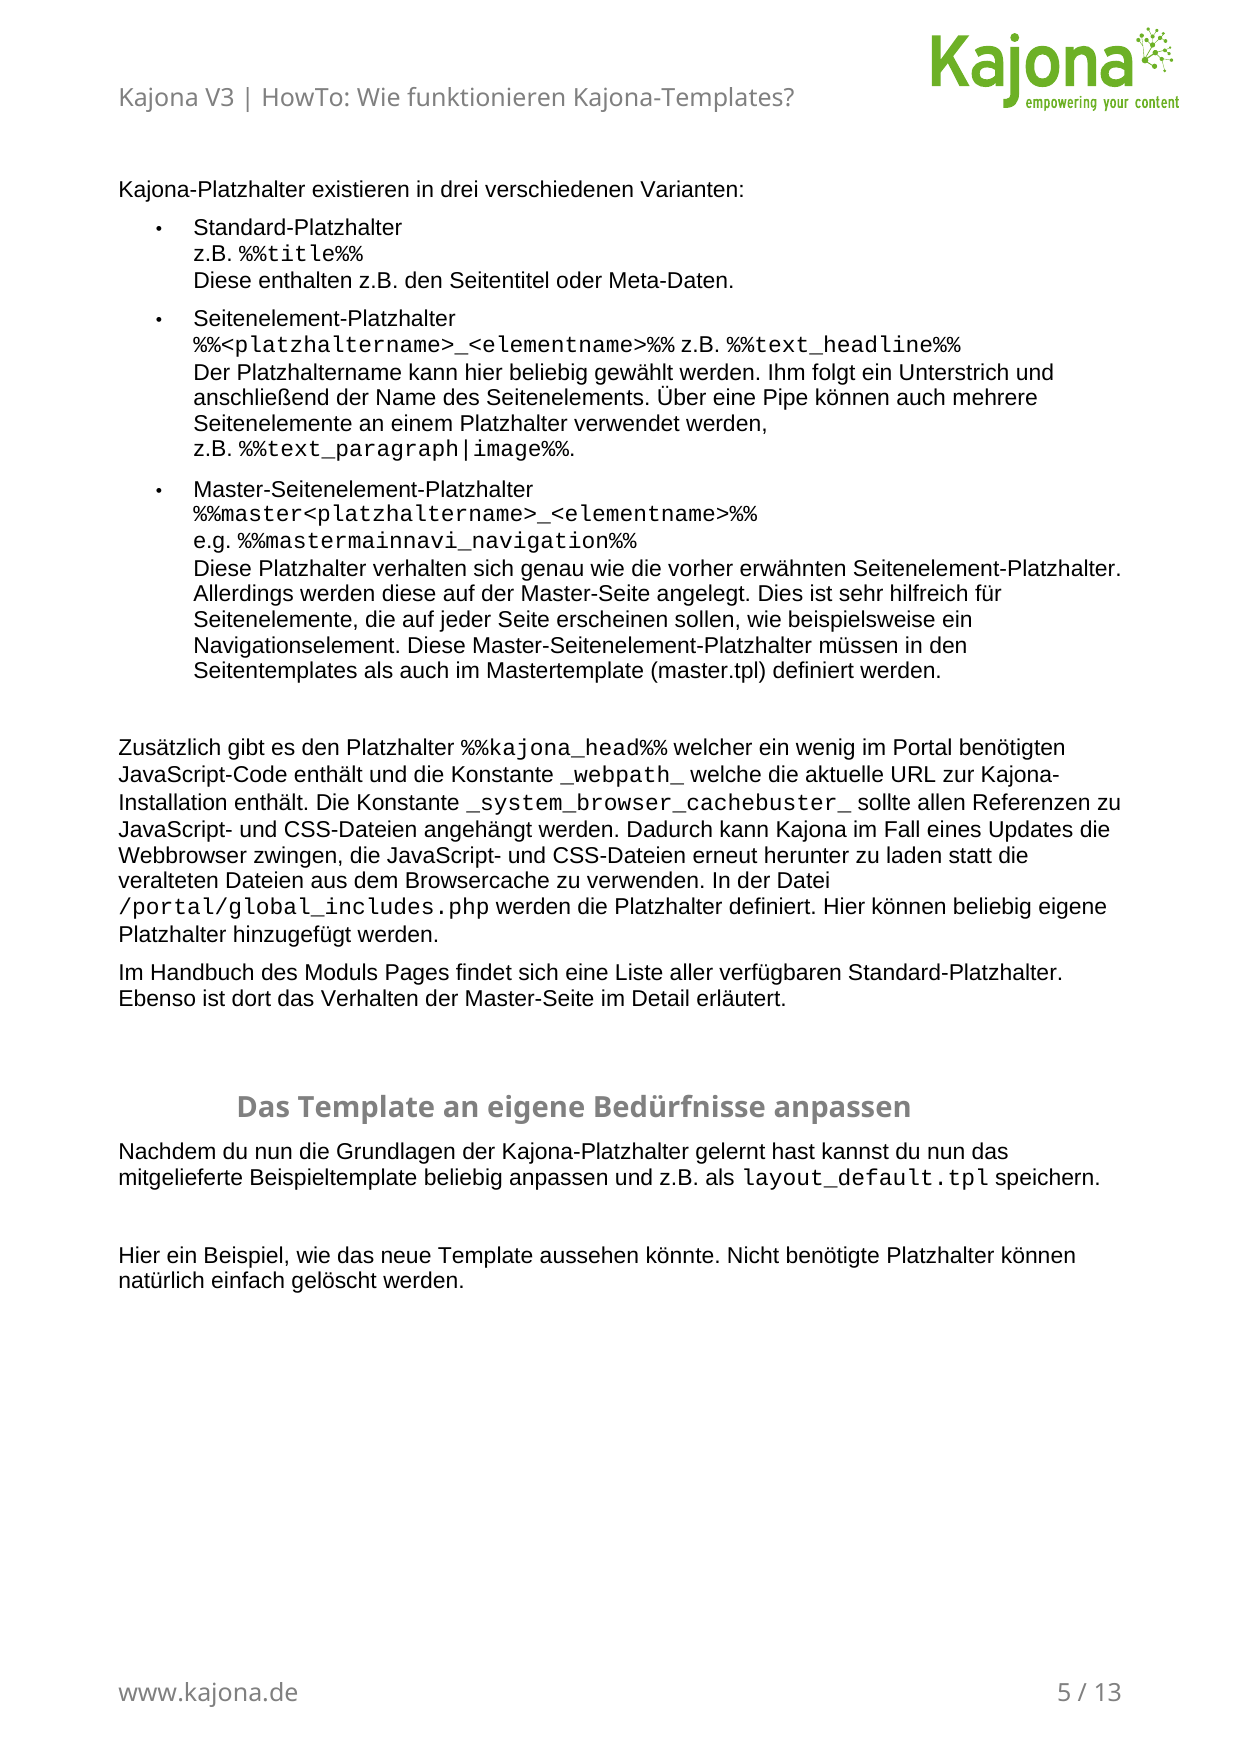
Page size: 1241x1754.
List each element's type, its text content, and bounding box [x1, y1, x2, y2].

text Hier ein Beispiel, wie das neue Template aussehen könnte. Nicht benötigte Platzhalter können natürlich einfach gelöscht werden. [118, 1242, 1122, 1294]
list Standard-Platzhalter z.B. %%title%% Diese enthalten z.B. den Seitentitel oder Meta-Daten. [156, 215, 1122, 293]
list Seitenelement-Platzhalter %%<platzhaltername>_<elementname>%% z.B. %%text_headline%% Der Platzhaltername kann hier beliebig gewählt werden. Ihm folgt ein Unterstrich und anschließend der Name des Seitenelements. Über eine Pipe können auch mehrere Seitenelemente an einem Platzhalter verwendet werden, z.B. %%text_paragraph|image%%. [156, 306, 1122, 464]
list Master-Seitenelement-Platzhalter %%master<platzhaltername>_<elementname>%% e.g. %%mastermainnavi_navigation%% Diese Platzhalter verhalten sich genau wie die vorher erwähnten Seitenelement-Platzhalter. Allerdings werden diese auf der Master-Seite angelegt. Dies ist sehr hilfreich für Seitenelemente, die auf jeder Seite erscheinen sollen, wie beispielsweise ein Navigationselement. Diese Master-Seitenelement-Platzhalter müssen in den Seitentemplates als auch im Mastertemplate (master.tpl) definiert werden. [156, 476, 1122, 683]
text Im Handbuch des Moduls Pages findet sich eine Liste aller verfügbaren Standard-Platzhalter. Ebenso ist dort das Verhalten der Master-Seite im Detail erläutert. [118, 959, 1122, 1011]
text Kajona-Platzhalter existieren in drei verschiedenen Varianten: [118, 177, 1122, 202]
subtitle Das Template an eigene Bedürfnisse anpassen [118, 1086, 1122, 1126]
text Zusätzlich gibt es den Platzhalter %%kajona_head%% welcher ein wenig im Portal benötigten JavaScript-Code enthält und die Konstante _webpath_ welche die aktuelle URL zur Kajona-Installation enthält. Die Konstante _system_browser_cachebuster_ sollte allen Referenzen zu JavaScript- und CSS-Dateien angehängt werden. Dadurch kann Kajona im Fall eines Updates die Webbrowser zwingen, die JavaScript- und CSS-Dateien erneut herunter zu laden statt die veralteten Dateien aus dem Browsercache zu verwenden. In der Datei /portal/global_includes.php werden die Platzhalter definiert. Hier können beliebig eigene Platzhalter hinzugefügt werden. [118, 734, 1122, 947]
text Nachdem du nun die Grundlagen der Kajona-Platzhalter gelernt hast kannst du nun das mitgelieferte Beispieltemplate beliebig anpassen und z.B. als layout_default.tpl speichern. [118, 1139, 1122, 1192]
